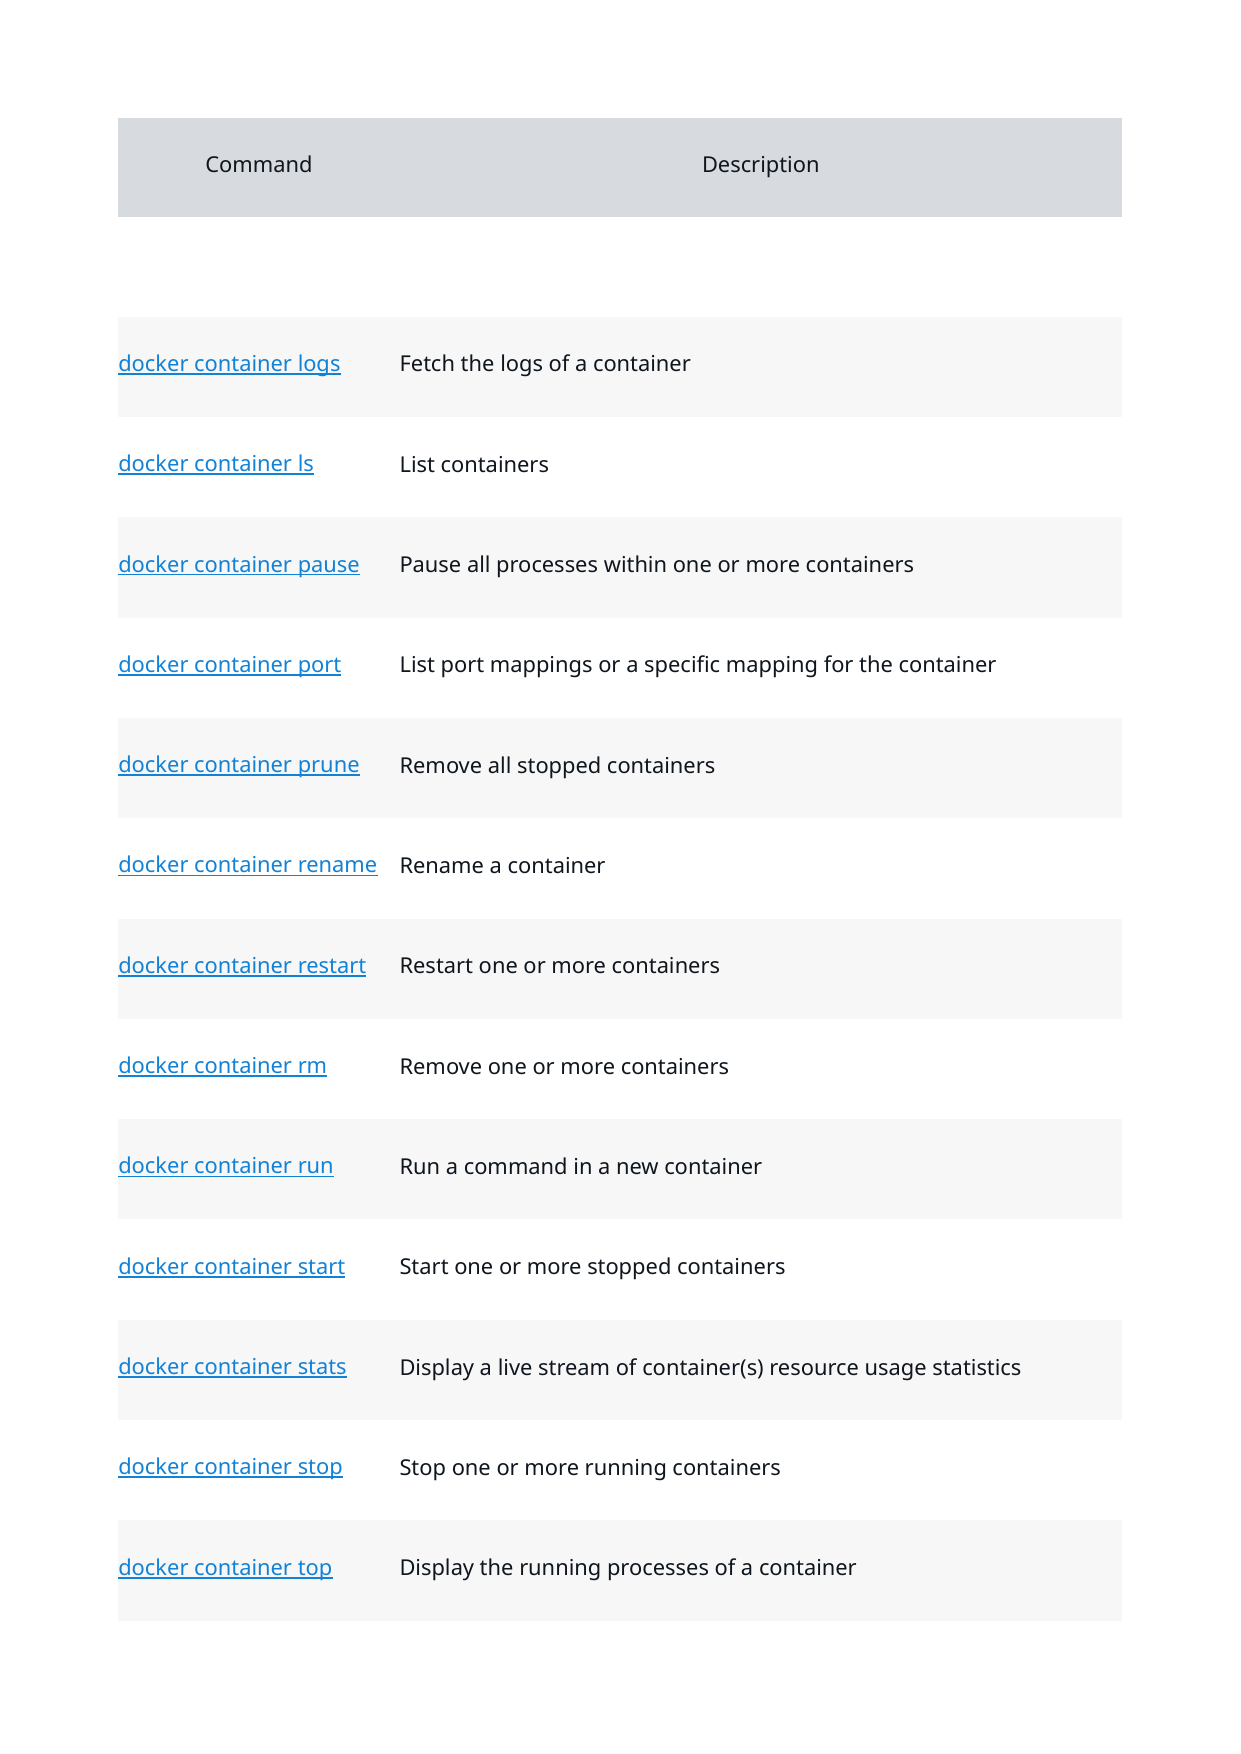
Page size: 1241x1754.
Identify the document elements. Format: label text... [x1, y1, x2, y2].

table_cell Rename a container [399, 818, 1122, 918]
table_cell Restart one or more containers [399, 919, 1122, 1019]
table_cell List port mappings or a specific mapping for the container [399, 618, 1122, 718]
table_cell docker container rename [118, 818, 399, 918]
table_cell Remove one or more containers [399, 1019, 1122, 1119]
table_cell docker container run [118, 1119, 399, 1219]
table_cell [399, 218, 1122, 317]
table_cell Start one or more stopped containers [399, 1220, 1122, 1320]
table_header Description [399, 118, 1122, 217]
table_cell docker container prune [118, 718, 399, 818]
table_cell Fetch the logs of a container [399, 317, 1122, 417]
table_cell docker container stats [118, 1320, 399, 1420]
table_cell Display the running processes of a container [399, 1520, 1122, 1621]
table_cell docker container logs [118, 317, 399, 417]
table_cell docker container ls [118, 417, 399, 517]
table_cell List containers [399, 417, 1122, 517]
table_cell docker container pause [118, 517, 399, 618]
table_cell docker container start [118, 1220, 399, 1320]
table_cell Pause all processes within one or more containers [399, 517, 1122, 618]
table_cell Run a command in a new container [399, 1119, 1122, 1219]
table_cell docker container top [118, 1520, 399, 1621]
table_cell docker container restart [118, 919, 399, 1019]
table_cell Display a live stream of container(s) resource usage statistics [399, 1320, 1122, 1420]
table_cell Stop one or more running containers [399, 1420, 1122, 1520]
table_header Command [118, 118, 399, 217]
table_cell docker container rm [118, 1019, 399, 1119]
table_cell docker container port [118, 618, 399, 718]
table_cell Remove all stopped containers [399, 718, 1122, 818]
table_cell [118, 218, 399, 317]
table_cell docker container stop [118, 1420, 399, 1520]
